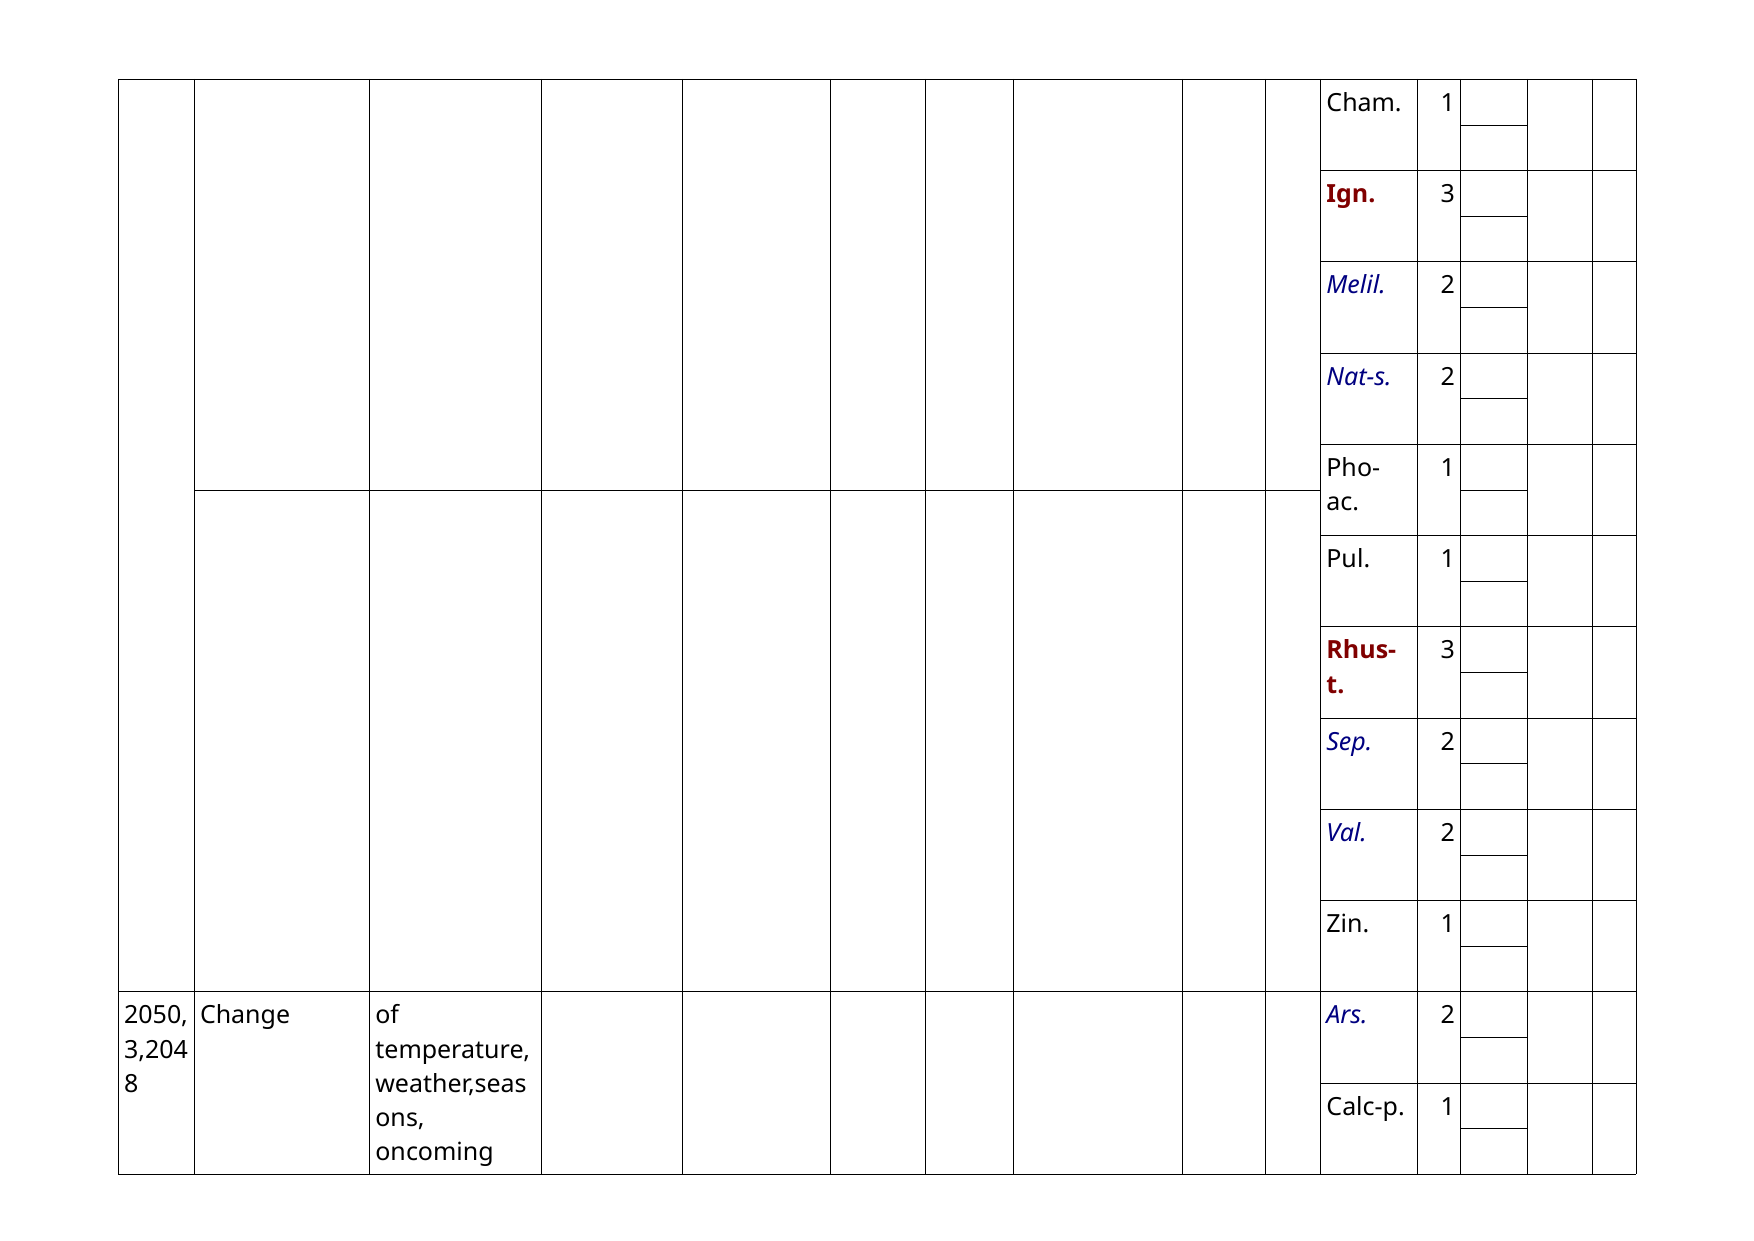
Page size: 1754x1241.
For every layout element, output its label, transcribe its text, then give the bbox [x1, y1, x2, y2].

table_cell [1183, 80, 1265, 489]
table_cell [1528, 901, 1592, 991]
table_cell [1461, 901, 1527, 946]
table_cell 2 [1418, 719, 1460, 809]
table_cell [1593, 1084, 1636, 1174]
table_cell Pho-ac. [1321, 445, 1417, 535]
table_cell [926, 491, 1013, 991]
table_cell [1528, 536, 1592, 626]
table_cell [1593, 627, 1636, 718]
table_cell 1 [1418, 901, 1460, 991]
table_cell Change [195, 992, 369, 1174]
table_cell [1461, 992, 1527, 1037]
table_cell [926, 992, 1013, 1174]
table_cell [542, 80, 682, 489]
table_cell [195, 80, 369, 489]
table_cell [1528, 719, 1592, 809]
table_cell [1461, 126, 1527, 170]
table_cell [1461, 1084, 1527, 1128]
table_cell [1593, 354, 1636, 444]
table_cell Cham. [1321, 80, 1417, 170]
table_cell 1 [1418, 1084, 1460, 1174]
table_cell [370, 491, 541, 991]
table_cell Nat-s. [1321, 354, 1417, 444]
table_cell [1266, 992, 1320, 1174]
table_cell [1593, 901, 1636, 991]
table_cell [1593, 810, 1636, 900]
table_cell [119, 80, 194, 991]
table_cell 1 [1418, 536, 1460, 626]
table_cell [1461, 354, 1527, 398]
table_cell [1461, 627, 1527, 672]
table_cell 2 [1418, 262, 1460, 353]
table_cell [1461, 536, 1527, 581]
table_cell [1183, 992, 1265, 1174]
table_cell [1461, 262, 1527, 307]
table_cell [1593, 80, 1636, 170]
table_cell [1461, 1129, 1527, 1174]
table_cell Zin. [1321, 901, 1417, 991]
table_cell [1461, 399, 1527, 444]
table_cell [683, 992, 830, 1174]
table_cell [1593, 171, 1636, 261]
table_cell [1593, 536, 1636, 626]
table_cell [1593, 992, 1636, 1083]
table_cell [831, 80, 925, 489]
table_cell [1461, 856, 1527, 900]
table_cell of temperature,weather,seasons, oncoming [370, 992, 541, 1174]
table_cell 2 [1418, 992, 1460, 1083]
table_cell [1461, 810, 1527, 854]
table_cell [195, 491, 369, 991]
table_cell Sep. [1321, 719, 1417, 809]
table_cell [542, 491, 682, 991]
table_cell Ars. [1321, 992, 1417, 1083]
table_cell [1461, 491, 1527, 535]
table_cell [1461, 947, 1527, 991]
table_cell [1014, 80, 1182, 489]
table_cell 2050,3,2048 [119, 992, 194, 1174]
table_cell Calc-p. [1321, 1084, 1417, 1174]
table_cell [926, 80, 1013, 489]
table_cell [1266, 491, 1320, 991]
table_cell [1461, 445, 1527, 489]
table_cell [1528, 171, 1592, 261]
table_cell [1461, 171, 1527, 216]
table_cell [683, 491, 830, 991]
table_cell [1461, 673, 1527, 718]
table_cell 2 [1418, 354, 1460, 444]
table_cell [1593, 262, 1636, 353]
table_cell [683, 80, 830, 489]
table_cell [1014, 491, 1182, 991]
table_cell [1461, 764, 1527, 809]
table_cell [1528, 262, 1592, 353]
table_cell Melil. [1321, 262, 1417, 353]
table_cell [1183, 491, 1265, 991]
table_cell [1461, 217, 1527, 261]
table_cell Rhus-t. [1321, 627, 1417, 718]
table_cell [1528, 354, 1592, 444]
table_cell Val. [1321, 810, 1417, 900]
table_cell 1 [1418, 80, 1460, 170]
table_cell 3 [1418, 627, 1460, 718]
table_cell [1593, 719, 1636, 809]
table_cell [1014, 992, 1182, 1174]
table_cell [1528, 627, 1592, 718]
table_cell [1461, 308, 1527, 353]
table_cell [1266, 80, 1320, 489]
table_cell [1461, 719, 1527, 763]
table_cell [1528, 1084, 1592, 1174]
table_cell 3 [1418, 171, 1460, 261]
table_cell [1528, 810, 1592, 900]
table_cell Pul. [1321, 536, 1417, 626]
table_cell [1461, 80, 1527, 124]
table_cell [542, 992, 682, 1174]
table_cell [1528, 80, 1592, 170]
table_cell [370, 80, 541, 489]
table_cell [1528, 445, 1592, 535]
table_cell [831, 992, 925, 1174]
table_cell [1593, 445, 1636, 535]
table_cell [831, 491, 925, 991]
table_cell Ign. [1321, 171, 1417, 261]
table_cell 2 [1418, 810, 1460, 900]
table_cell [1461, 582, 1527, 626]
table_cell [1461, 1038, 1527, 1083]
table_cell [1528, 992, 1592, 1083]
table_cell 1 [1418, 445, 1460, 535]
